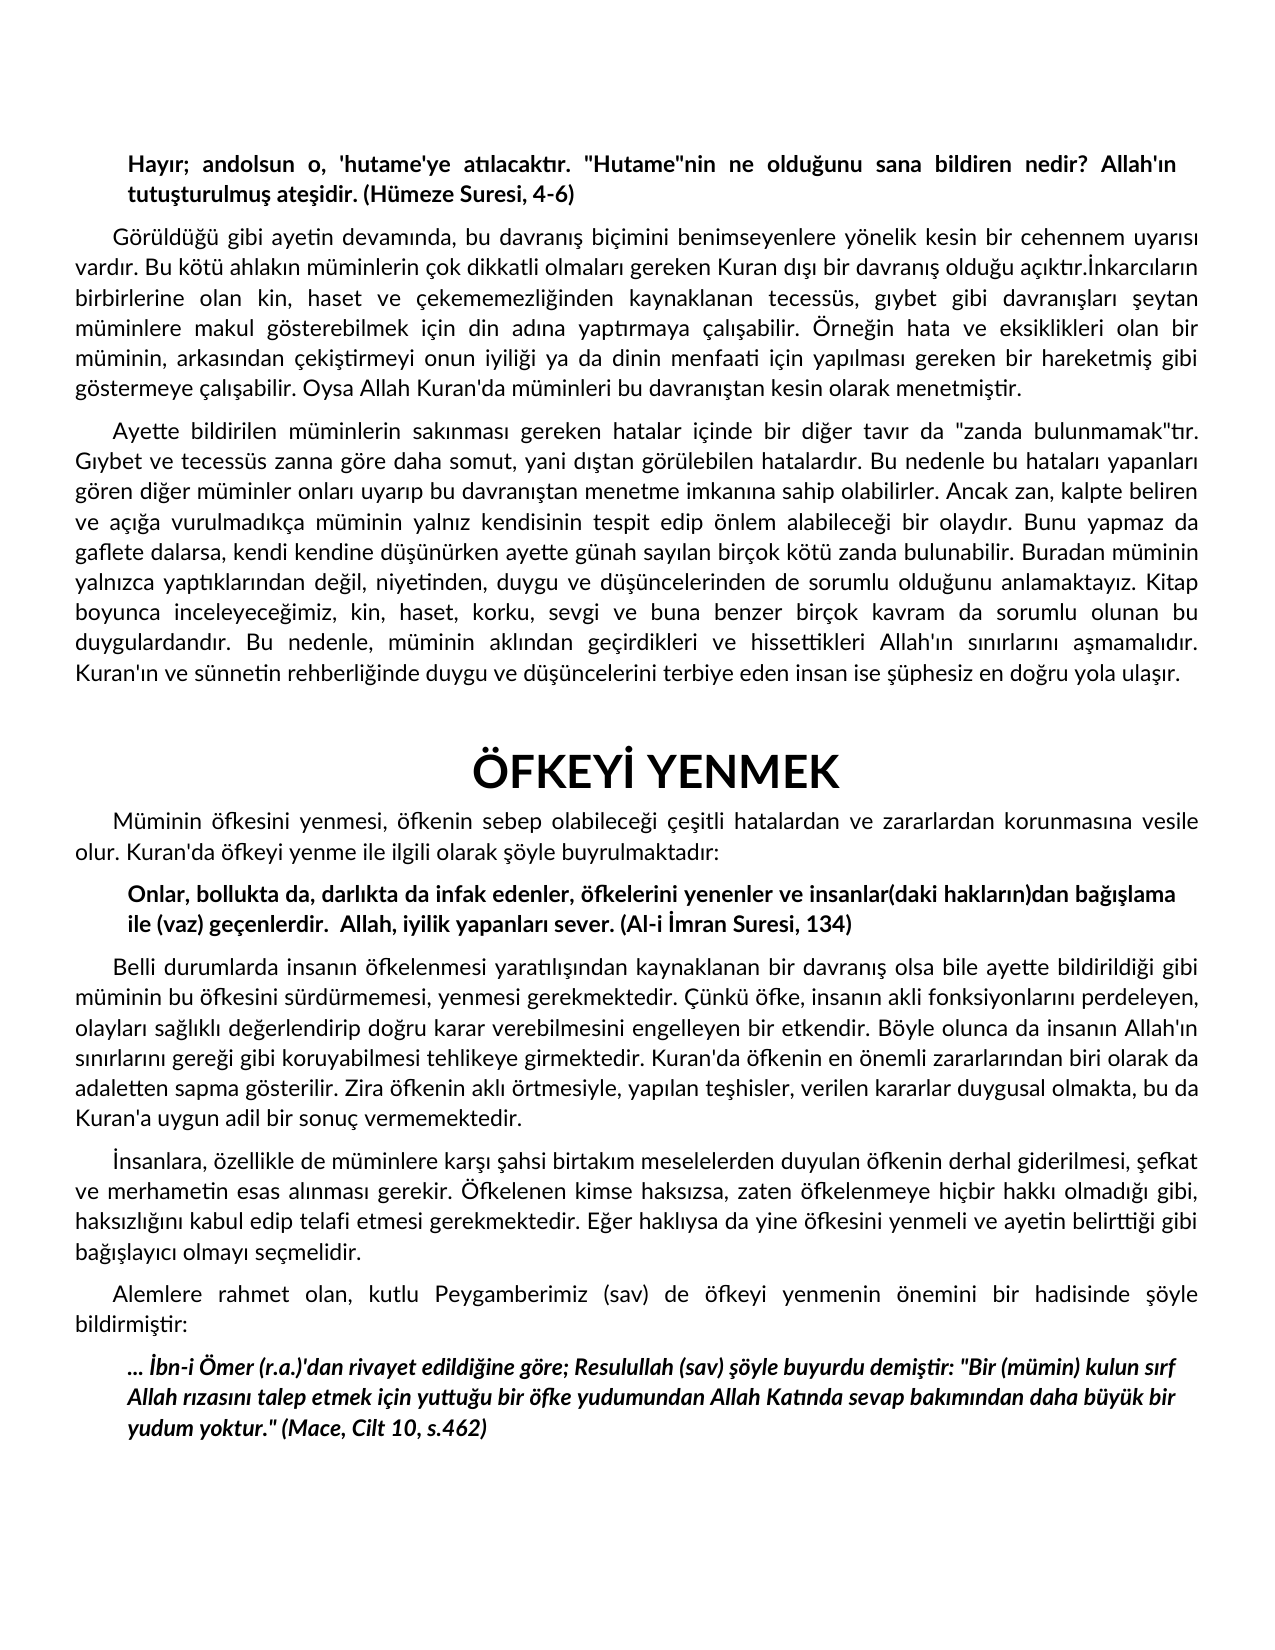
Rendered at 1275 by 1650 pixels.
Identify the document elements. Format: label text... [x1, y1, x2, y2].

subtitle ÖFKEYİ YENMEK [112, 744, 1200, 799]
text Hayır; andolsun o, 'hutame'ye atılacaktır. "Hutame"nin ne olduğunu sana bildiren nedir? Allah'ın tutuşturulmuş ateşidir. (Hümeze Suresi, 4-6) [127, 150, 1177, 208]
text Alemlere rahmet olan, kutlu Peygamberimiz (sav) de öfkeyi yenmenin önemini bir hadisinde şöyle bildirmiştir: [75, 1280, 1200, 1338]
text Onlar, bollukta da, darlıkta da infak edenler, öfkelerini yenenler ve insanlar(daki hakların)dan bağışlama ile (vaz) geçenlerdir. Allah, iyilik yapanları sever. (Al-i İmran Suresi, 134) [127, 880, 1177, 938]
text Görüldüğü gibi ayetin devamında, bu davranış biçimini benimseyenlere yönelik kesin bir cehennem uyarısı vardır. Bu kötü ahlakın müminlerin çok dikkatli olmaları gereken Kuran dışı bir davranış olduğu açıktır.İnkarcıların birbirlerine olan kin, haset ve çekememezliğinden kaynaklanan tecessüs, gıybet gibi davranışları şeytan müminlere makul gösterebilmek için din adına yaptırmaya çalışabilir. Örneğin hata ve eksiklikleri olan bir müminin, arkasından çekiştirmeyi onun iyiliği ya da dinin menfaati için yapılması gereken bir hareketmiş gibi göstermeye çalışabilir. Oysa Allah Kuran'da müminleri bu davranıştan kesin olarak menetmiştir. [75, 223, 1200, 401]
text Müminin öfkesini yenmesi, öfkenin sebep olabileceği çeşitli hatalardan ve zararlardan korunmasına vesile olur. Kuran'da öfkeyi yenme ile ilgili olarak şöyle buyrulmaktadır: [75, 807, 1200, 865]
text İnsanlara, özellikle de müminlere karşı şahsi birtakım meselelerden duyulan öfkenin derhal giderilmesi, şefkat ve merhametin esas alınması gerekir. Öfkelenen kimse haksızsa, zaten öfkelenmeye hiçbir hakkı olmadığı gibi, haksızlığını kabul edip telafi etmesi gerekmektedir. Eğer haklıysa da yine öfkesini yenmeli ve ayetin belirttiği gibi bağışlayıcı olmayı seçmelidir. [75, 1147, 1200, 1265]
text Belli durumlarda insanın öfkelenmesi yaratılışından kaynaklanan bir davranış olsa bile ayette bildirildiği gibi müminin bu öfkesini sürdürmemesi, yenmesi gerekmektedir. Çünkü öfke, insanın akli fonksiyonlarını perdeleyen, olayları sağlıklı değerlendirip doğru karar verebilmesini engelleyen bir etkendir. Böyle olunca da insanın Allah'ın sınırlarını gereği gibi koruyabilmesi tehlikeye girmektedir. Kuran'da öfkenin en önemli zararlarından biri olarak da adaletten sapma gösterilir. Zira öfkenin aklı örtmesiyle, yapılan teşhisler, verilen kararlar duygusal olmakta, bu da Kuran'a uygun adil bir sonuç vermemektedir. [75, 953, 1200, 1131]
text Ayette bildirilen müminlerin sakınması gereken hatalar içinde bir diğer tavır da "zanda bulunmamak"tır. Gıybet ve tecessüs zanna göre daha somut, yani dıştan görülebilen hatalardır. Bu nedenle bu hataları yapanları gören diğer müminler onları uyarıp bu davranıştan menetme imkanına sahip olabilirler. Ancak zan, kalpte beliren ve açığa vurulmadıkça müminin yalnız kendisinin tespit edip önlem alabileceği bir olaydır. Bunu yapmaz da gaflete dalarsa, kendi kendine düşünürken ayette günah sayılan birçok kötü zanda bulunabilir. Buradan müminin yalnızca yaptıklarından değil, niyetinden, duygu ve düşüncelerinden de sorumlu olduğunu anlamaktayız. Kitap boyunca inceleyeceğimiz, kin, haset, korku, sevgi ve buna benzer birçok kavram da sorumlu olunan bu duygulardandır. Bu nedenle, müminin aklından geçirdikleri ve hissettikleri Allah'ın sınırlarını aşmamalıdır. Kuran'ın ve sünnetin rehberliğinde duygu ve düşüncelerini terbiye eden insan ise şüphesiz en doğru yola ulaşır. [75, 417, 1200, 686]
text ... İbn-i Ömer (r.a.)'dan rivayet edildiğine göre; Resulullah (sav) şöyle buyurdu demiştir: "Bir (mümin) kulun sırf Allah rızasını talep etmek için yuttuğu bir öfke yudumundan Allah Katında sevap bakımından daha büyük bir yudum yoktur." (Mace, Cilt 10, s.462) [127, 1353, 1177, 1441]
